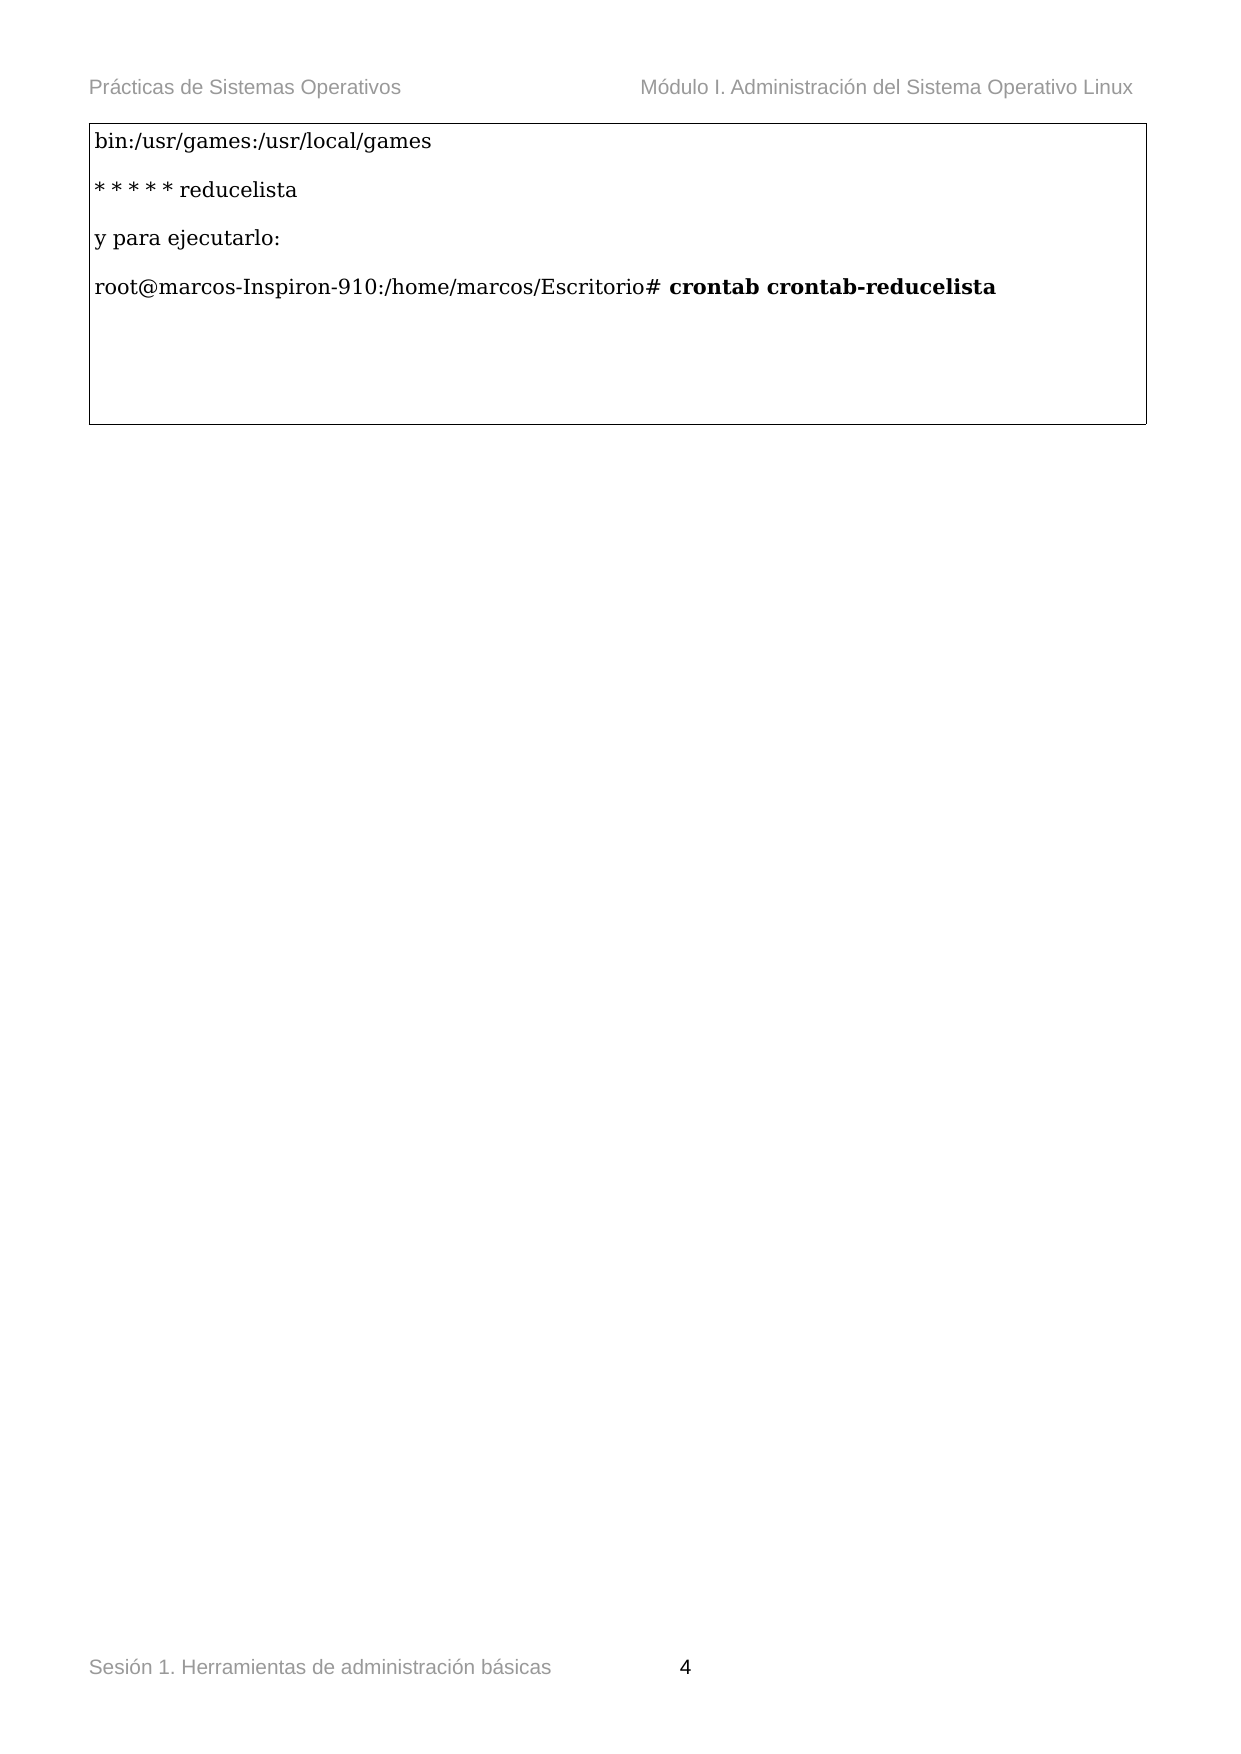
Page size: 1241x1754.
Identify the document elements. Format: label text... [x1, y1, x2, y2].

table_header bin:/usr/games:/usr/local/games * * * * * reducelista y para ejecutarlo: root@marcos-Inspiron-910:/home/marcos/Escritorio# crontab crontab-reducelista [90, 124, 1146, 423]
